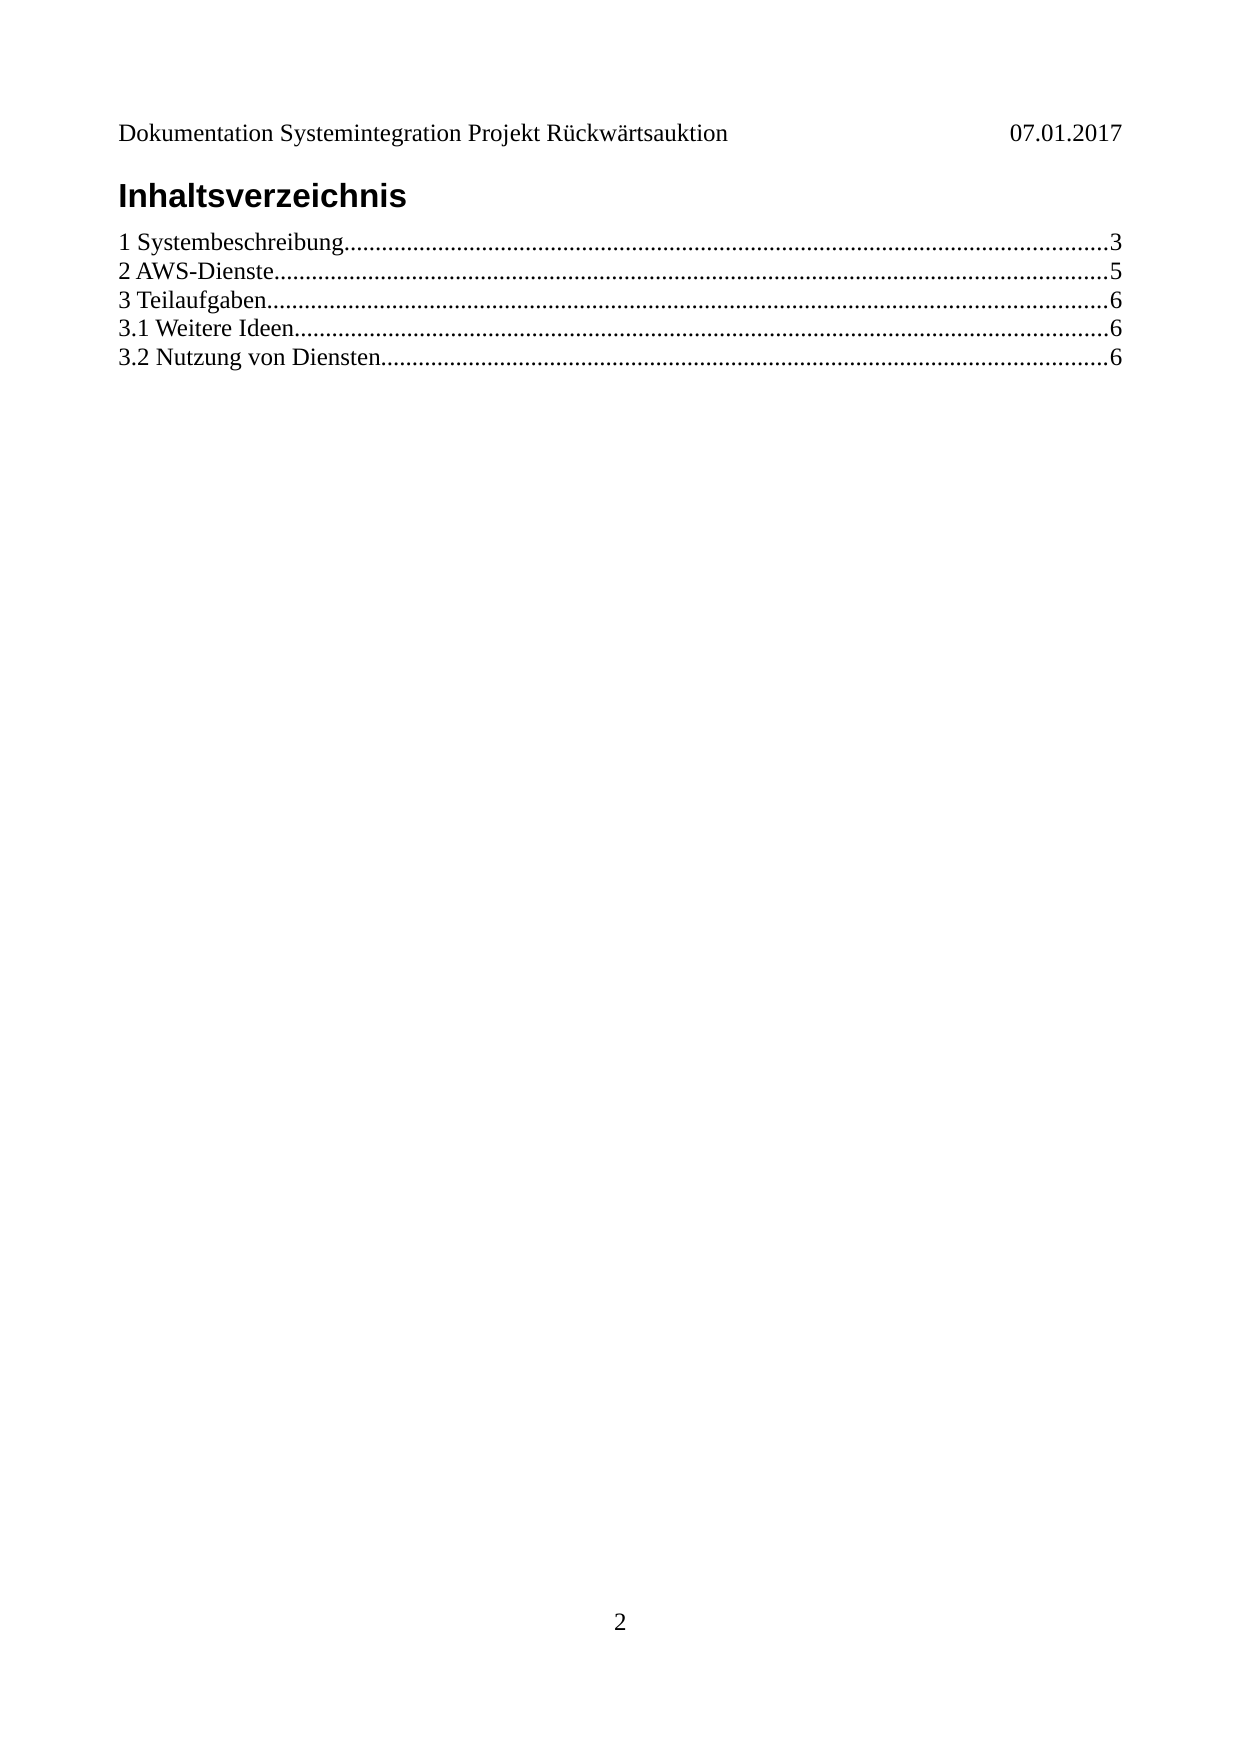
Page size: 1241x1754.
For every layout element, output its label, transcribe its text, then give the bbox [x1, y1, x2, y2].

subtitle 2 AWS-Dienste 5 [118, 256, 1122, 285]
subtitle 1 Systembeschreibung 3 [118, 227, 1122, 256]
subtitle 3.2 Nutzung von Diensten 6 [118, 342, 1122, 371]
subtitle 3 Teilaufgaben 6 [118, 285, 1122, 313]
subtitle Inhaltsverzeichnis [118, 176, 1122, 215]
subtitle 3.1 Weitere Ideen 6 [118, 313, 1122, 342]
